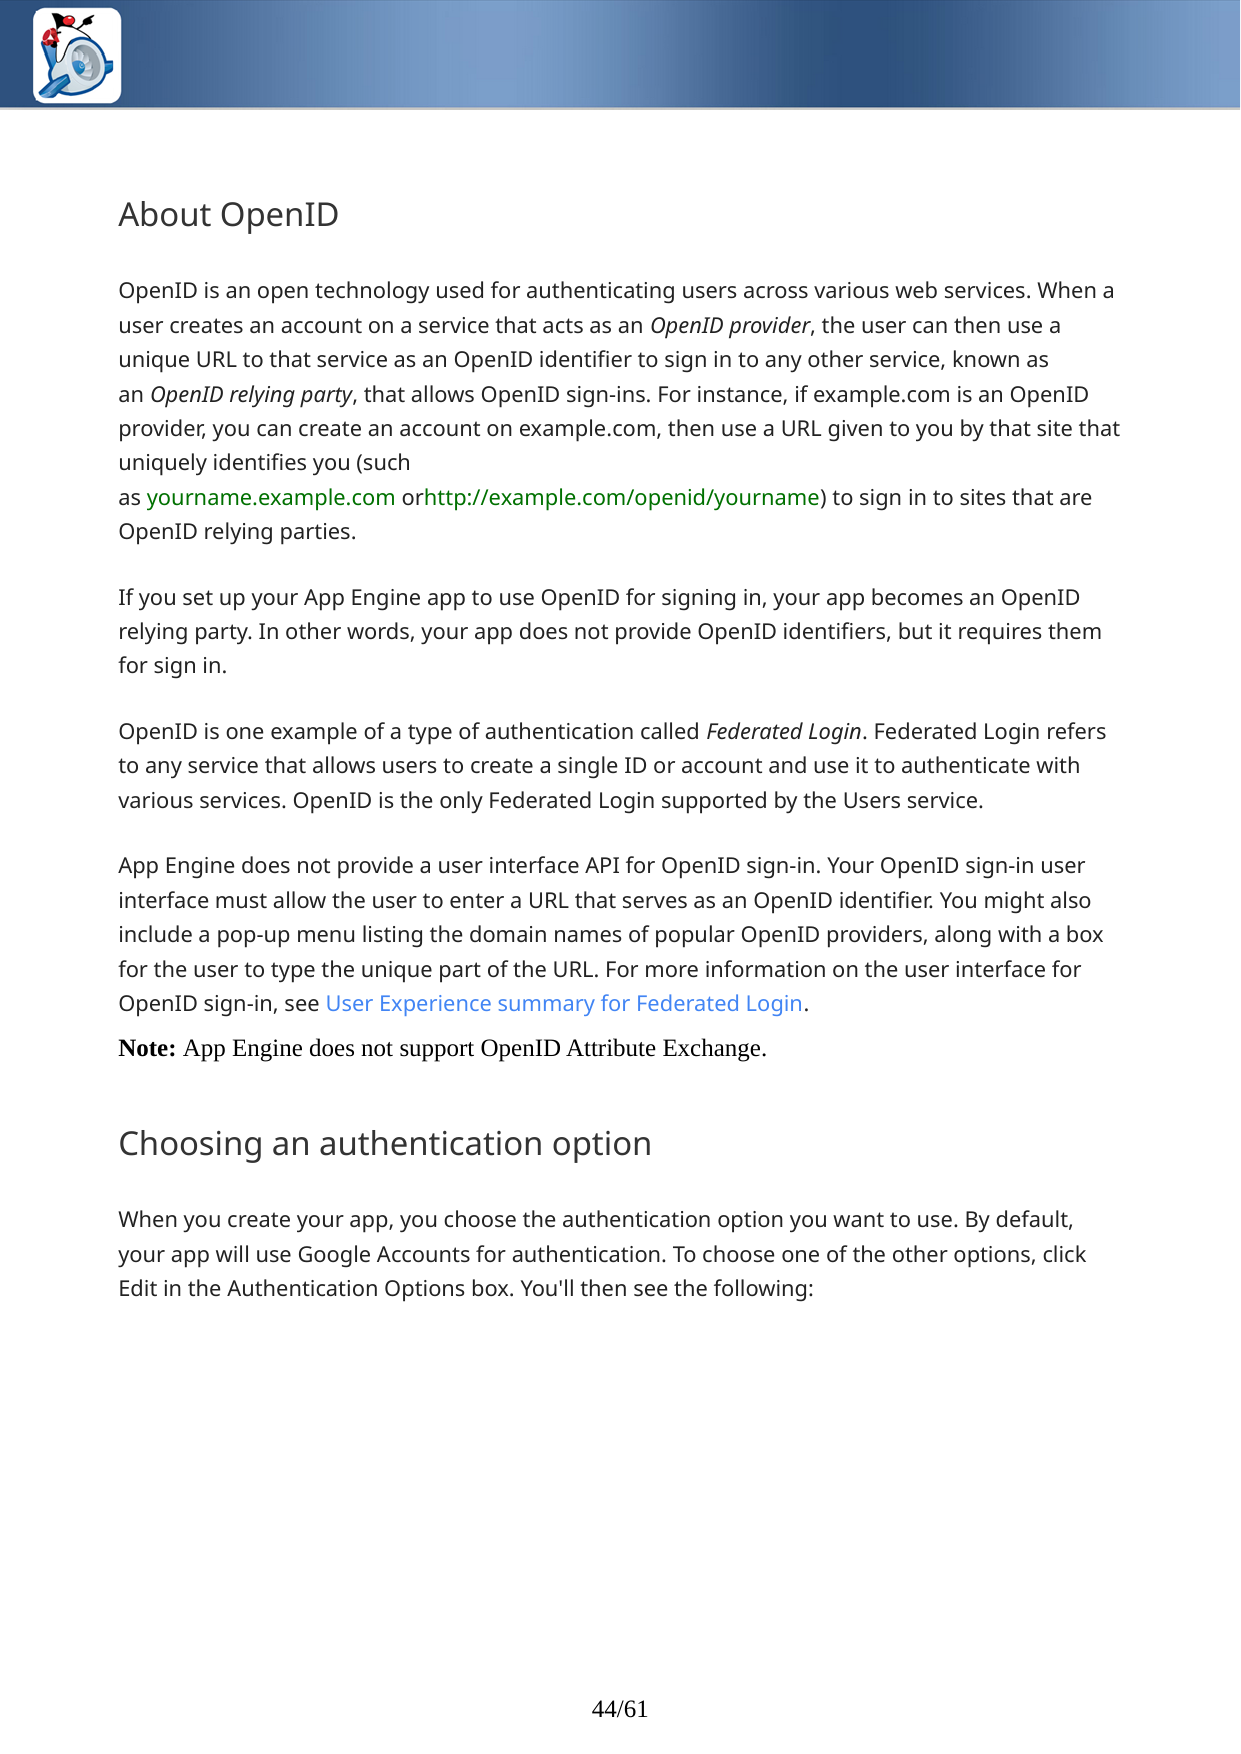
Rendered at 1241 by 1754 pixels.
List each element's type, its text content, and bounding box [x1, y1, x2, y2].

text When you create your app, you choose the authentication option you want to use. By default, your app will use Google Accounts for authentication. To choose one of the other options, click Edit in the Authentication Options box. You'll then see the following: [118, 1200, 1122, 1303]
subtitle Choosing an authentication option [118, 1120, 1122, 1165]
text App Engine does not provide a user interface API for OpenID sign-in. Your OpenID sign-in user interface must allow the user to enter a URL that serves as an OpenID identifier. You might also include a pop-up menu listing the domain names of popular OpenID providers, along with a box for the user to type the unique part of the URL. For more information on the user interface for OpenID sign-in, see User Experience summary for Federated Login. [118, 846, 1122, 1018]
text OpenID is one example of a type of authentication called Federated Login. Federated Login refers to any service that allows users to create a single ID or account and use it to authenticate with various services. OpenID is the only Federated Login supported by the Users service. [118, 712, 1122, 815]
text OpenID is an open technology used for authenticating users across various web services. When a user creates an account on a service that acts as an OpenID provider, the user can then use a unique URL to that service as an OpenID identifier to sign in to any other service, known as an OpenID relying party, that allows OpenID sign-ins. For instance, if example.com is an OpenID provider, you can create an account on example.com, then use a URL given to you by that site that uniquely identifies you (such as yourname.example.com orhttp://example.com/openid/yourname) to sign in to sites that are OpenID relying parties. [118, 271, 1122, 546]
text If you set up your App Engine app to use OpenID for signing in, your app becomes an OpenID relying party. In other words, your app does not provide OpenID identifiers, but it requires them for sign in. [118, 577, 1122, 680]
subtitle About OpenID [118, 191, 1122, 236]
picture [0, 0, 1241, 110]
text Note: App Engine does not support OpenID Attribute Exchange. [118, 1033, 1122, 1062]
